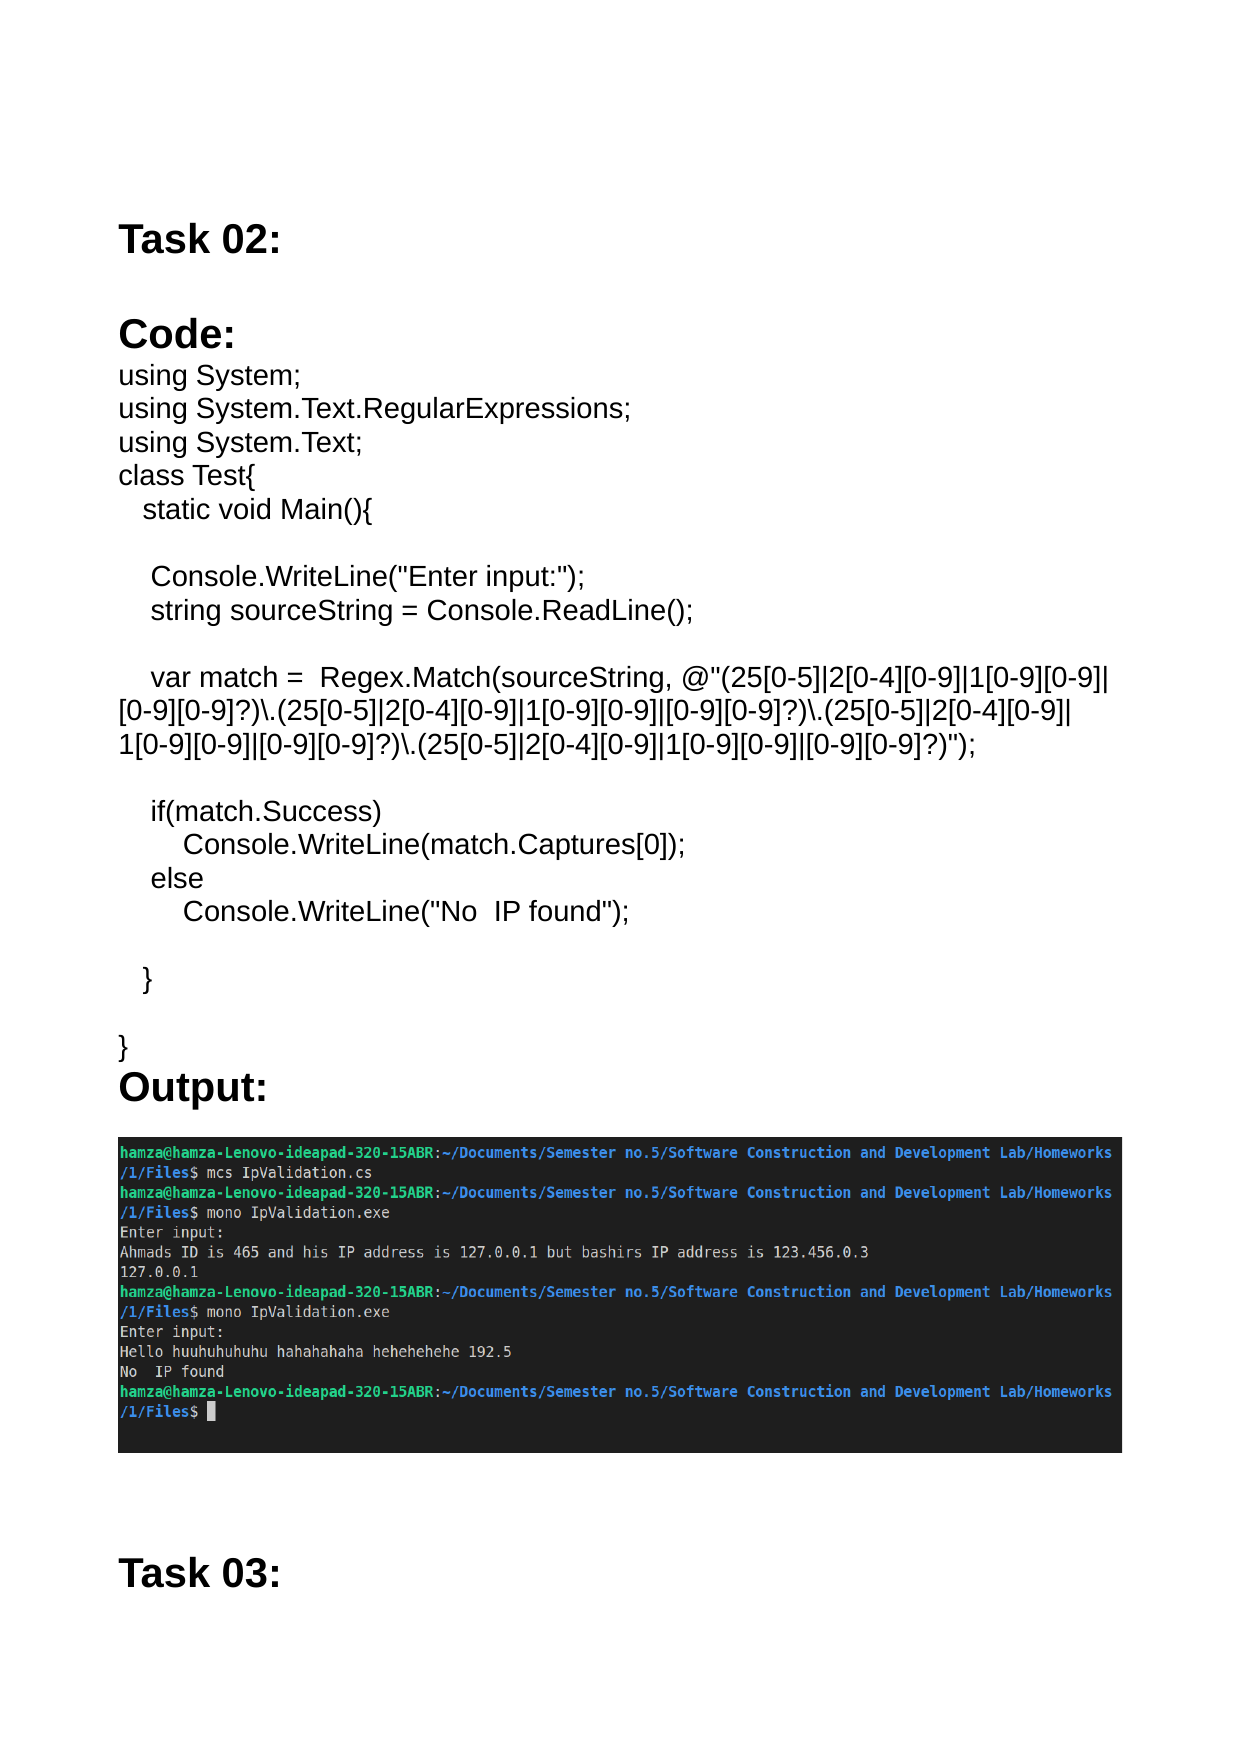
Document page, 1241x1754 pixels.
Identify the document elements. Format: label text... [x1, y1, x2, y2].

text Console.WriteLine("Enter input:"); [118, 559, 1122, 592]
text } [118, 961, 1122, 995]
text Code: [118, 310, 1122, 358]
text var match = Regex.Match(sourceString, @"(25[0-5]|2[0-4][0-9]|1[0-9][0-9]|[0-9][0-9]?)\.(25[0-5]|2[0-4][0-9]|1[0-9][0-9]|[0-9][0-9]?)\.(25[0-5]|2[0-4][0-9]|1[0-9][0-9]|[0-9][0-9]?)\.(25[0-5]|2[0-4][0-9]|1[0-9][0-9]|[0-9][0-9]?)"); [118, 659, 1122, 760]
text Console.WriteLine(match.Captures[0]); [118, 827, 1122, 861]
text Output: [118, 1062, 1122, 1110]
text } [118, 1028, 1122, 1062]
text using System; [118, 358, 1122, 391]
text Task 02: [118, 214, 1122, 262]
text static void Main(){ [118, 492, 1122, 525]
text class Test{ [118, 458, 1122, 492]
text Console.WriteLine("No IP found"); [118, 894, 1122, 928]
text if(match.Success) [118, 794, 1122, 827]
text string sourceString = Console.ReadLine(); [118, 592, 1122, 626]
text Task 03: [118, 1549, 1122, 1597]
text using System.Text; [118, 425, 1122, 458]
picture [118, 1137, 1123, 1453]
text using System.Text.RegularExpressions; [118, 391, 1122, 425]
text else [118, 861, 1122, 894]
